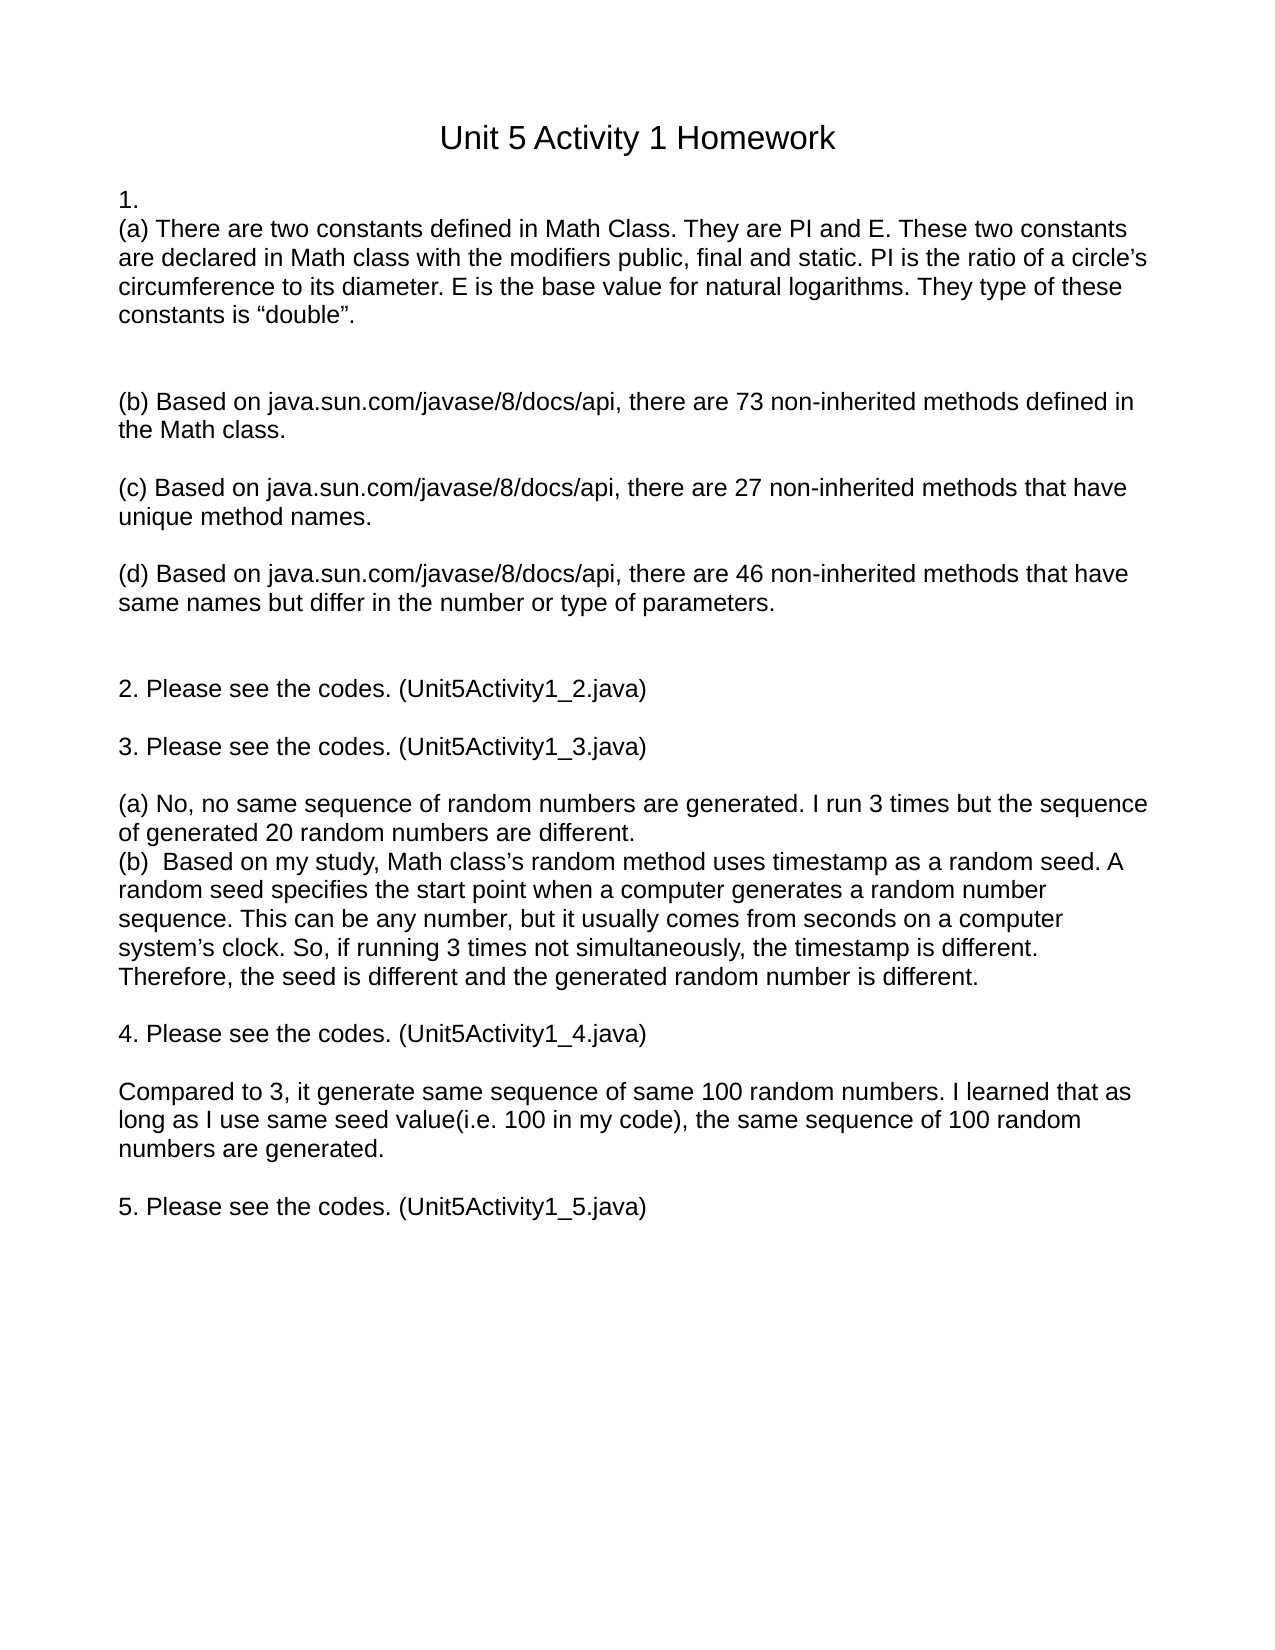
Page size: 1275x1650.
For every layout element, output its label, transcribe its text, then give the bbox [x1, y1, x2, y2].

text 1. [118, 185, 1157, 214]
text (c) Based on java.sun.com/javase/8/docs/api, there are 27 non-inherited methods that have unique method names. [118, 473, 1157, 530]
text Compared to 3, it generate same sequence of same 100 random numbers. I learned that as long as I use same seed value(i.e. 100 in my code), the same sequence of 100 random numbers are generated. [118, 1077, 1157, 1163]
text 4. Please see the codes. (Unit5Activity1_4.java) [118, 1019, 1157, 1048]
text 5. Please see the codes. (Unit5Activity1_5.java) [118, 1192, 1157, 1220]
text (d) Based on java.sun.com/javase/8/docs/api, there are 46 non-inherited methods that have same names but differ in the number or type of parameters. [118, 559, 1157, 617]
text Unit 5 Activity 1 Homework [118, 118, 1157, 157]
text (b) Based on my study, Math class’s random method uses timestamp as a random seed. A random seed specifies the start point when a computer generates a random number sequence. This can be any number, but it usually comes from seconds on a computer system’s clock. So, if running 3 times not simultaneously, the timestamp is different. Therefore, the seed is different and the generated random number is different. [118, 847, 1157, 990]
text (b) Based on java.sun.com/javase/8/docs/api, there are 73 non-inherited methods defined in the Math class. [118, 387, 1157, 444]
text 3. Please see the codes. (Unit5Activity1_3.java) [118, 732, 1157, 760]
text 2. Please see the codes. (Unit5Activity1_2.java) [118, 674, 1157, 703]
text (a) No, no same sequence of random numbers are generated. I run 3 times but the sequence of generated 20 random numbers are different. [118, 789, 1157, 847]
text (a) There are two constants defined in Math Class. They are PI and E. These two constants are declared in Math class with the modifiers public, final and static. PI is the ratio of a circle’s circumference to its diameter. E is the base value for natural logarithms. They type of these constants is “double”. [118, 214, 1157, 329]
